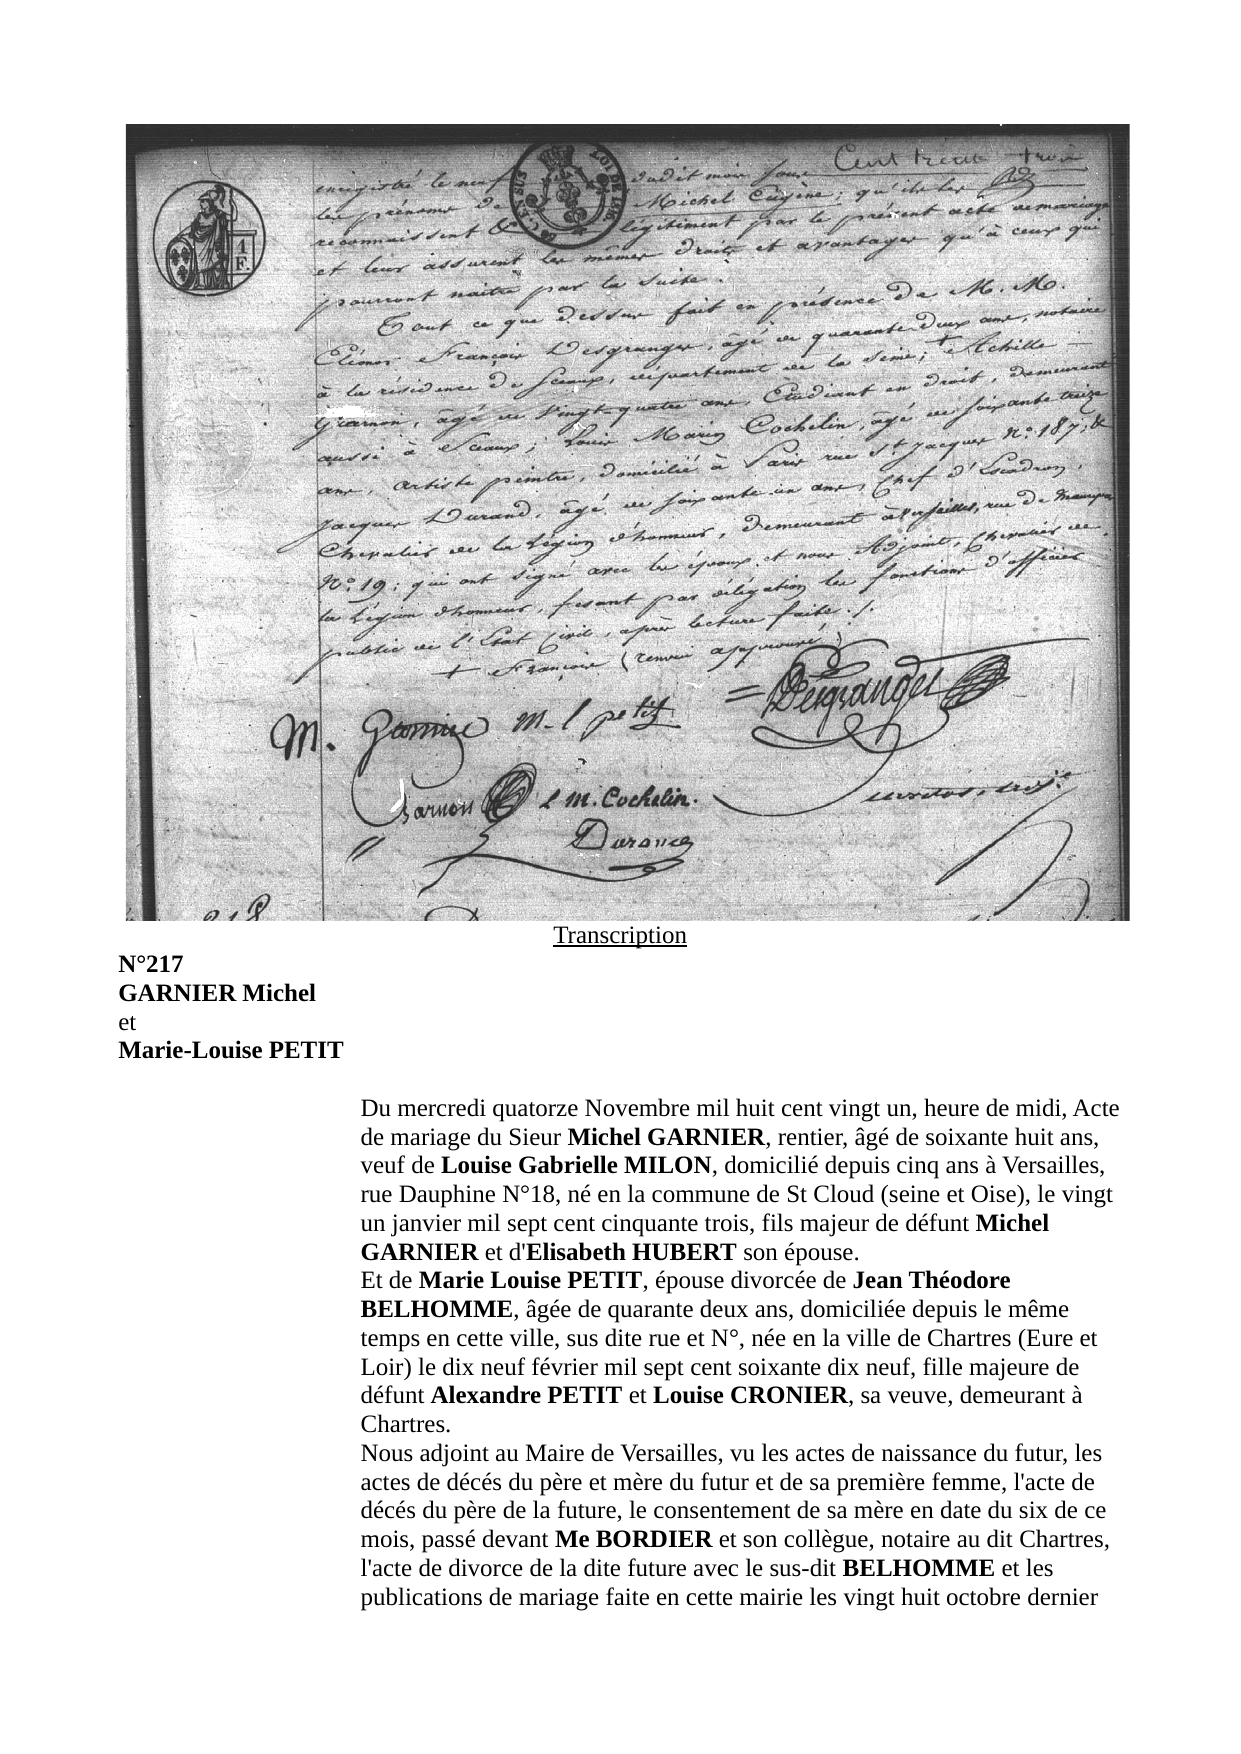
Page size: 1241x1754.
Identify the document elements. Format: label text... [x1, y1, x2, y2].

text Transcription [118, 722, 1122, 949]
text et [118, 1007, 1122, 1035]
picture [125, 124, 1130, 921]
text Et de Marie Louise PETIT, épouse divorcée de Jean Théodore BELHOMME, âgée de quarante deux ans, domiciliée depuis le même temps en cette ville, sus dite rue et N°, née en la ville de Chartres (Eure et Loir) le dix neuf février mil sept cent soixante dix neuf, fille majeure de défunt Alexandre PETIT et Louise CRONIER, sa veuve, demeurant à Chartres. [360, 1265, 1122, 1438]
text N°217 [118, 949, 1122, 978]
text Nous adjoint au Maire de Versailles, vu les actes de naissance du futur, les actes de décés du père et mère du futur et de sa première femme, l'acte de décés du père de la future, le consentement de sa mère en date du six de ce mois, passé devant Me BORDIER et son collègue, notaire au dit Chartres, l'acte de divorce de la dite future avec le sus-dit BELHOMME et les publications de mariage faite en cette mairie les vingt huit octobre dernier [360, 1438, 1122, 1610]
text Marie-Louise PETIT [118, 1035, 1122, 1064]
text Du mercredi quatorze Novembre mil huit cent vingt un, heure de midi, Acte de mariage du Sieur Michel GARNIER, rentier, âgé de soixante huit ans, veuf de Louise Gabrielle MILON, domicilié depuis cinq ans à Versailles, rue Dauphine N°18, né en la commune de St Cloud (seine et Oise), le vingt un janvier mil sept cent cinquante trois, fils majeur de défunt Michel GARNIER et d'Elisabeth HUBERT son épouse. [360, 1093, 1122, 1265]
text GARNIER Michel [118, 978, 1122, 1007]
